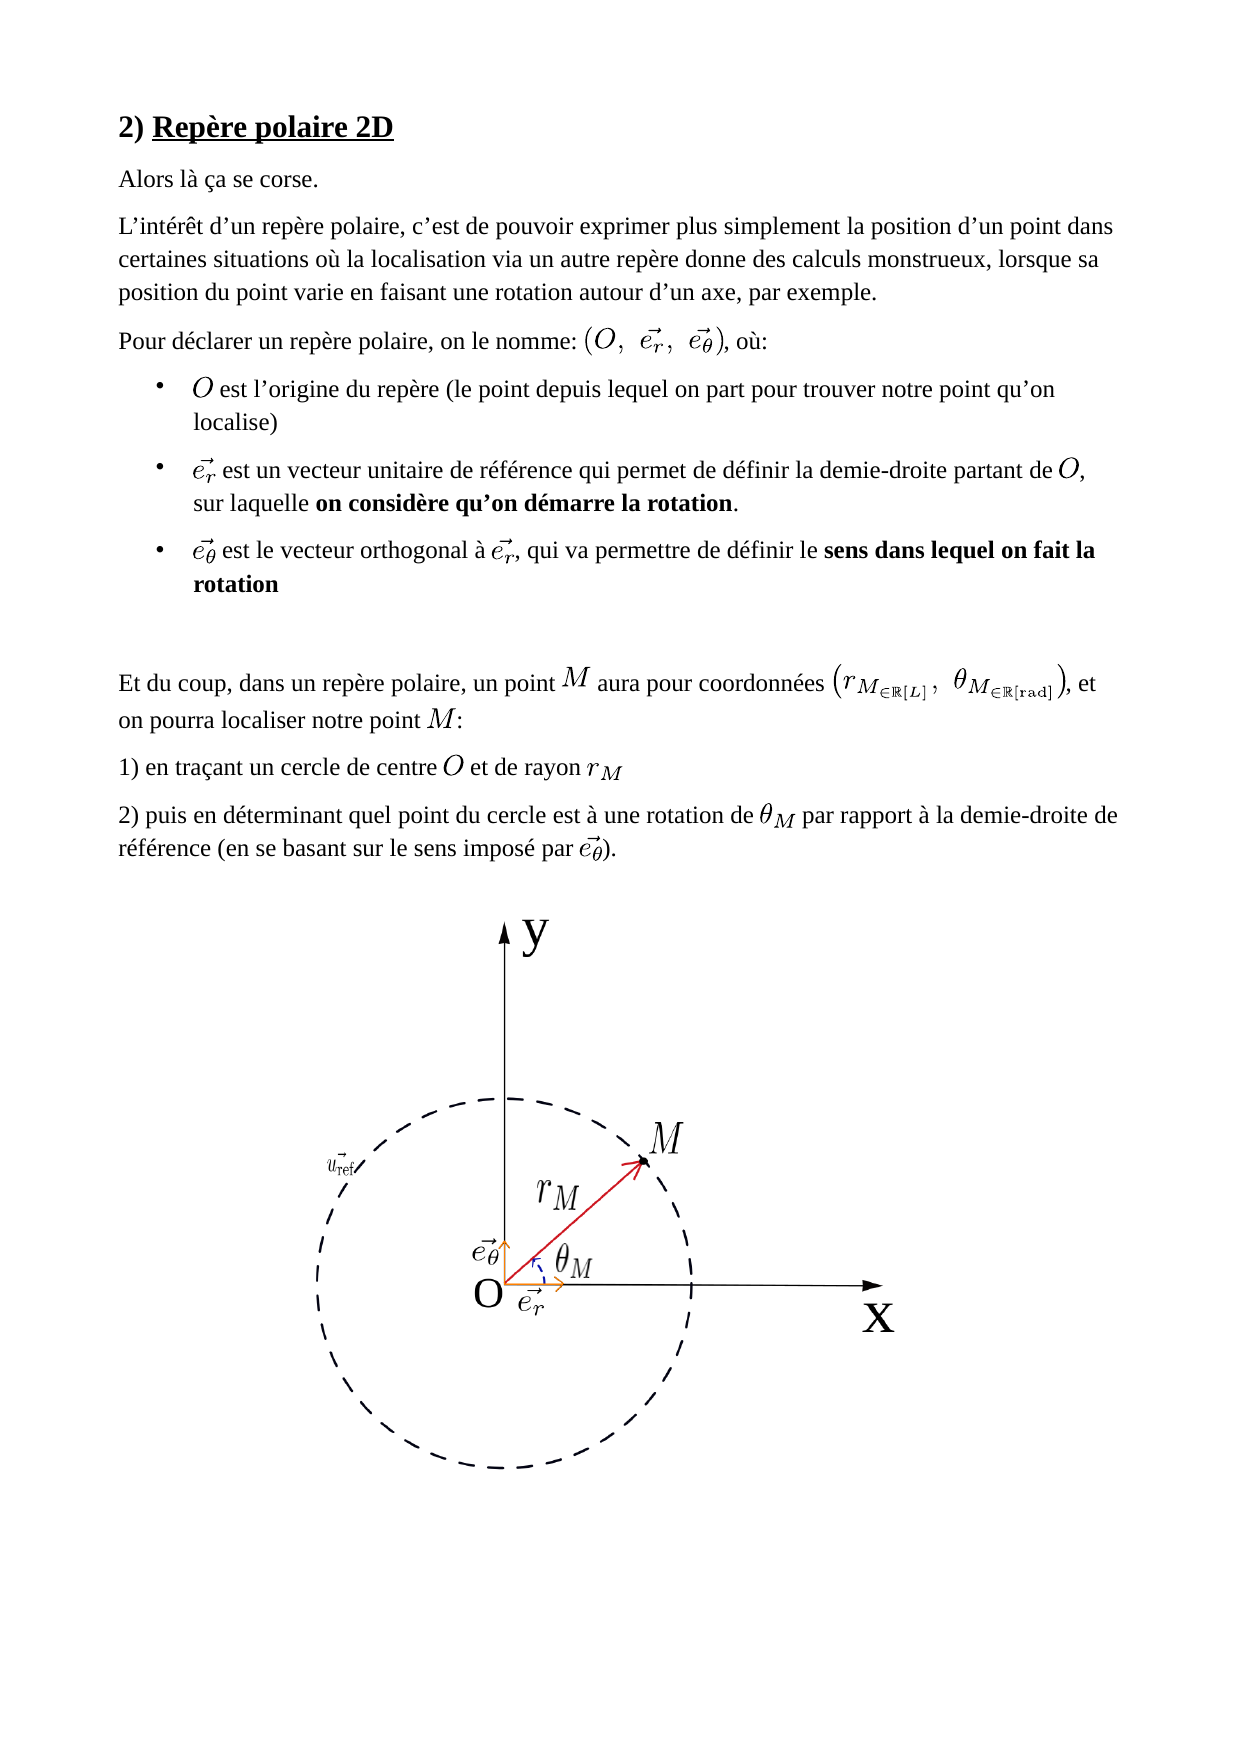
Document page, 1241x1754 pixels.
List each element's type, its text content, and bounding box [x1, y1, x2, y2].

text 1) en traçant un cercle de centre et de rayon [118, 752, 1122, 781]
list est le vecteur orthogonal à , qui va permettre de définir le sens dans lequel on fait la rotation [156, 536, 1122, 597]
text 2) Repère polaire 2D [118, 108, 1122, 144]
list est un vecteur unitaire de référence qui permet de définir la demie-droite partant de , sur laquelle on considère qu’on démarre la rotation. [156, 455, 1122, 517]
list est l’origine du repère (le point depuis lequel on part pour trouver notre point qu’on localise) [156, 374, 1122, 436]
text Alors là ça se corse. [118, 164, 1122, 192]
text Pour déclarer un repère polaire, on le nomme: , où: [118, 325, 1122, 356]
text L’intérêt d’un repère polaire, c’est de pouvoir exprimer plus simplement la position d’un point dans certaines situations où la localisation via un autre repère donne des calculs monstrueux, lorsque sa position du point varie en faisant une rotation autour d’un axe, par exemple. [118, 211, 1122, 306]
text 2) puis en déterminant quel point du cercle est à une rotation de par rapport à la demie-droite de référence (en se basant sur le sens imposé par ). [118, 800, 1122, 862]
text Et du coup, dans un repère polaire, un point aura pour coordonnées , et on pourra localiser notre point : [118, 664, 1122, 733]
picture [293, 880, 948, 1529]
